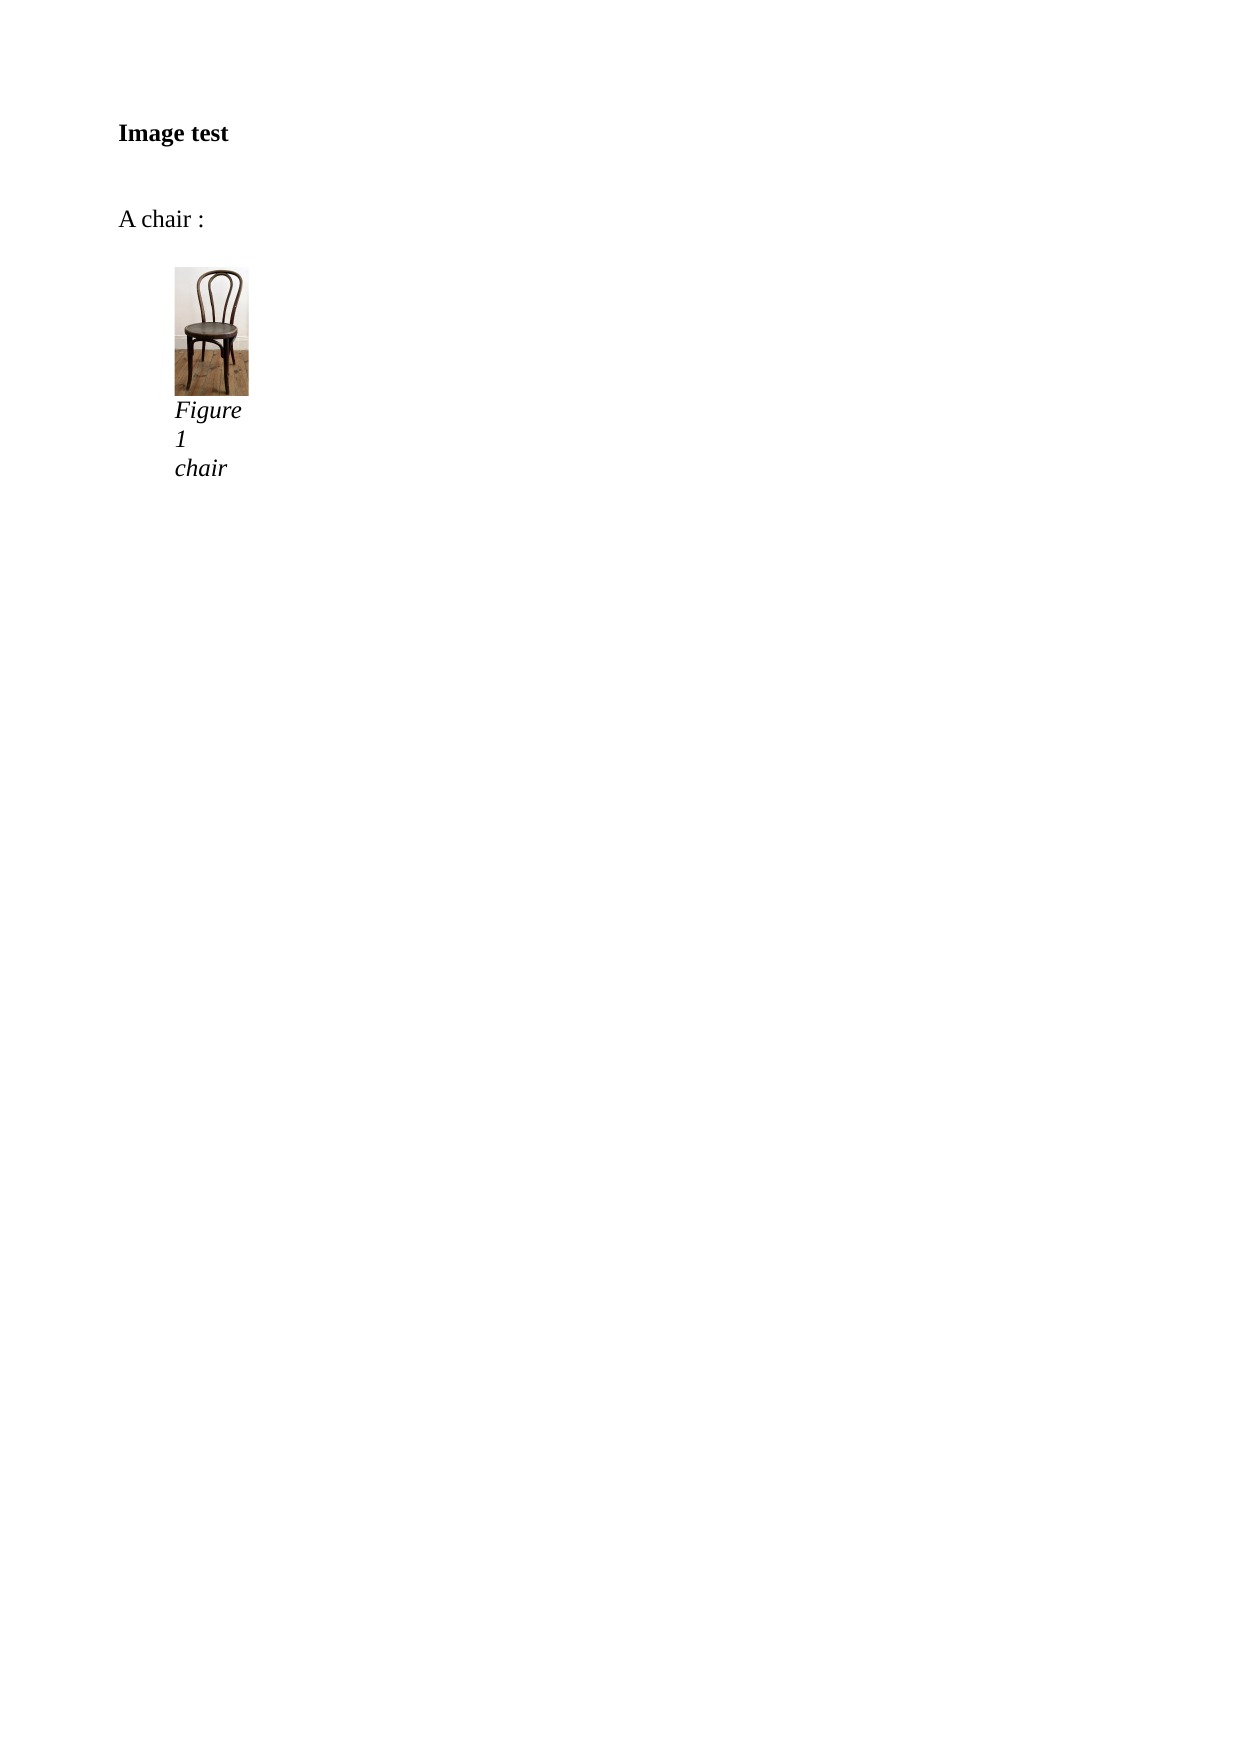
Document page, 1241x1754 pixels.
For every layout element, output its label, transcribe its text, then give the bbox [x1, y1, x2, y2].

text Figure 1 chair [174, 396, 248, 482]
picture [174, 267, 249, 396]
text Image test [118, 118, 1122, 147]
text A chair : [118, 204, 1122, 233]
